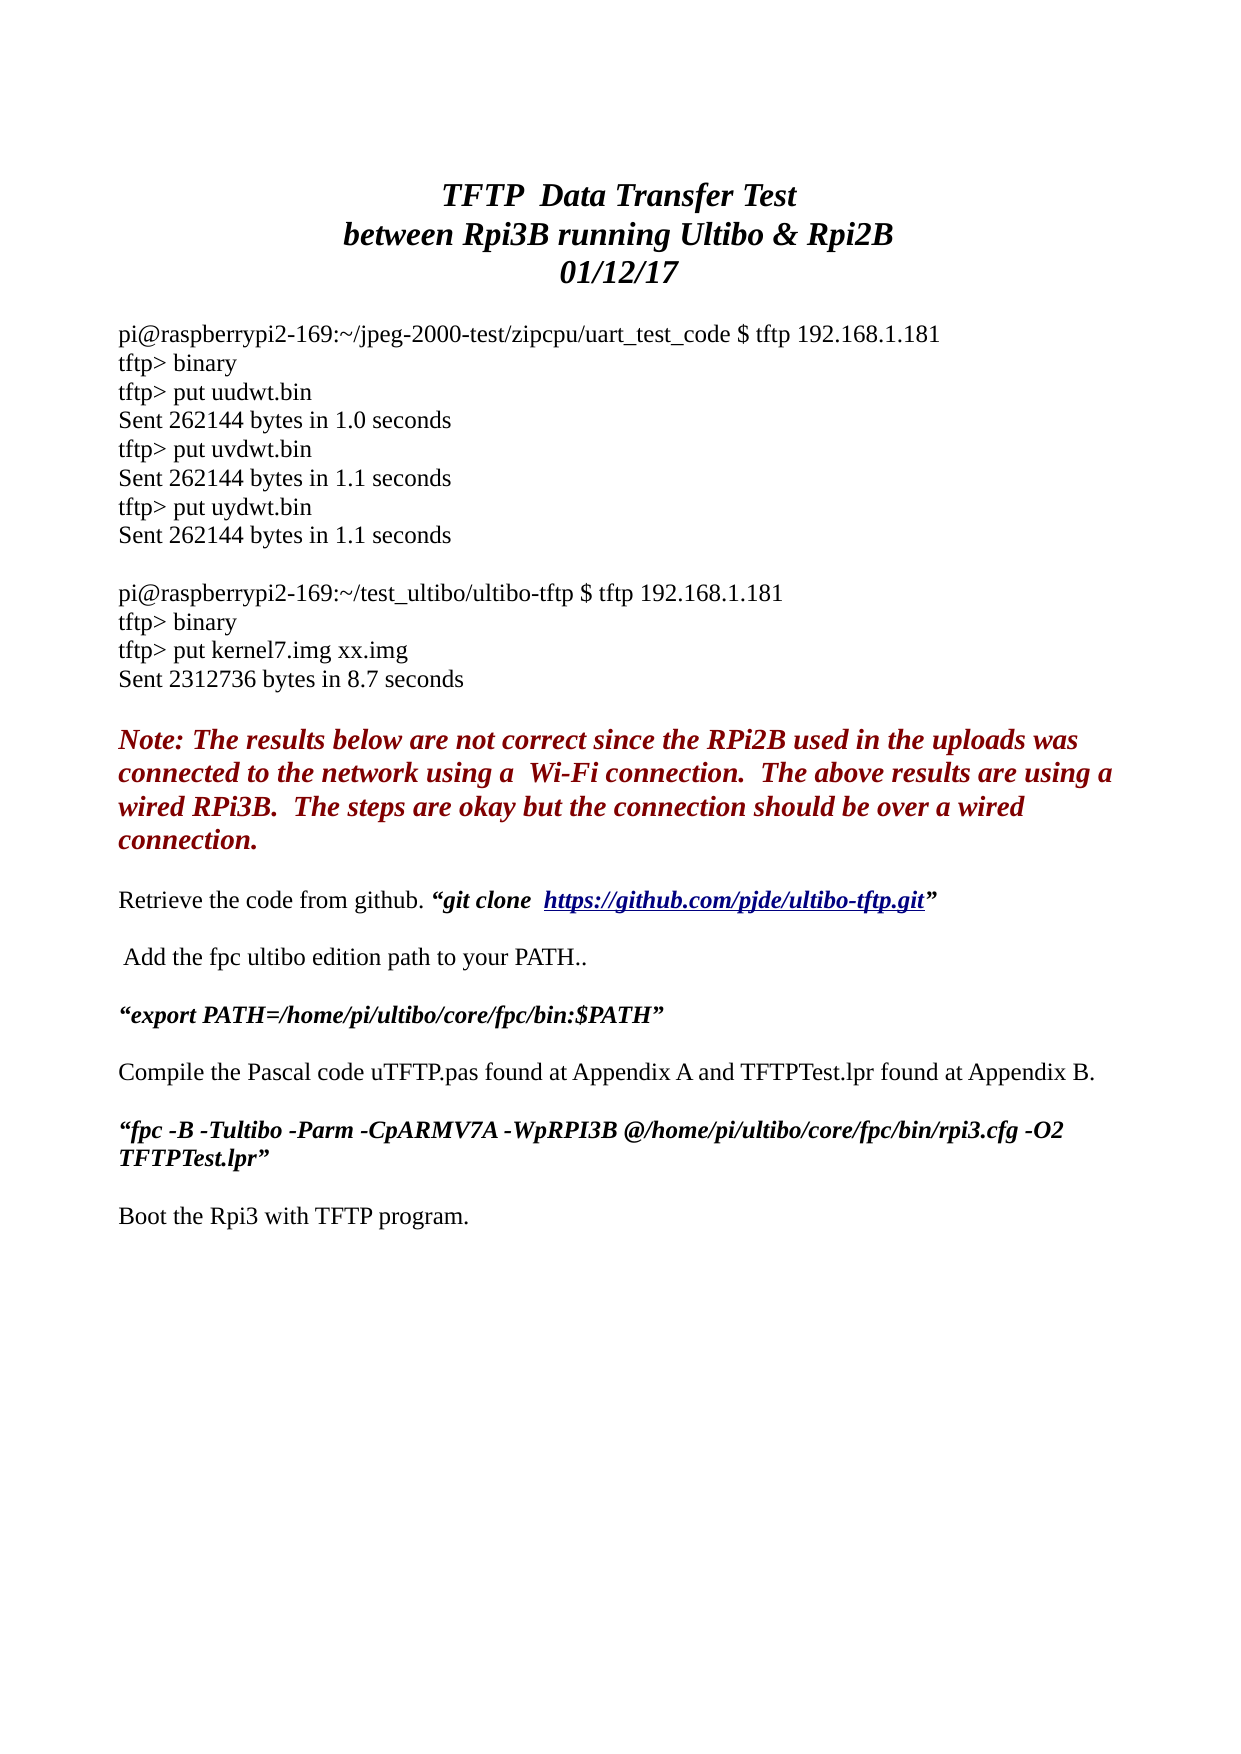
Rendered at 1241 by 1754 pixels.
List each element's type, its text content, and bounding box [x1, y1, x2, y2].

text 01/12/17 [118, 252, 1122, 291]
text Sent 262144 bytes in 1.0 seconds [118, 406, 1122, 434]
text pi@raspberrypi2-169:~/jpeg-2000-test/zipcpu/uart_test_code $ tftp 192.168.1.181 [118, 319, 1122, 348]
text Sent 2312736 bytes in 8.7 seconds [118, 664, 1122, 693]
text pi@raspberrypi2-169:~/test_ultibo/ultibo-tftp $ tftp 192.168.1.181 [118, 578, 1122, 607]
text Sent 262144 bytes in 1.1 seconds [118, 463, 1122, 492]
text tftp> binary [118, 607, 1122, 636]
text tftp> put uvdwt.bin [118, 434, 1122, 463]
text between Rpi3B running Ultibo & Rpi2B [118, 214, 1122, 252]
text tftp> binary [118, 348, 1122, 377]
text tftp> put uudwt.bin [118, 377, 1122, 406]
text Boot the Rpi3 with TFTP program. [118, 1201, 1122, 1230]
text TFTP Data Transfer Test [118, 176, 1122, 214]
text Retrieve the code from github. “git clone https://github.com/pjde/ultibo-tftp.git” [118, 885, 1122, 913]
text Sent 262144 bytes in 1.1 seconds [118, 521, 1122, 549]
text tftp> put kernel7.img xx.img [118, 636, 1122, 664]
text tftp> put uydwt.bin [118, 492, 1122, 521]
text Note: The results below are not correct since the RPi2B used in the uploads was connected to the network using a Wi-Fi connection. The above results are using a wired RPi3B. The steps are okay but the connection should be over a wired connection. [118, 722, 1122, 856]
text Add the fpc ultibo edition path to your PATH.. [118, 942, 1122, 971]
text “export PATH=/home/pi/ultibo/core/fpc/bin:$PATH” [118, 1000, 1122, 1028]
text “fpc -B -Tultibo -Parm -CpARMV7A -WpRPI3B @/home/pi/ultibo/core/fpc/bin/rpi3.cfg -O2 TFTPTest.lpr” [118, 1115, 1122, 1172]
text Compile the Pascal code uTFTP.pas found at Appendix A and TFTPTest.lpr found at Appendix B. [118, 1057, 1122, 1086]
